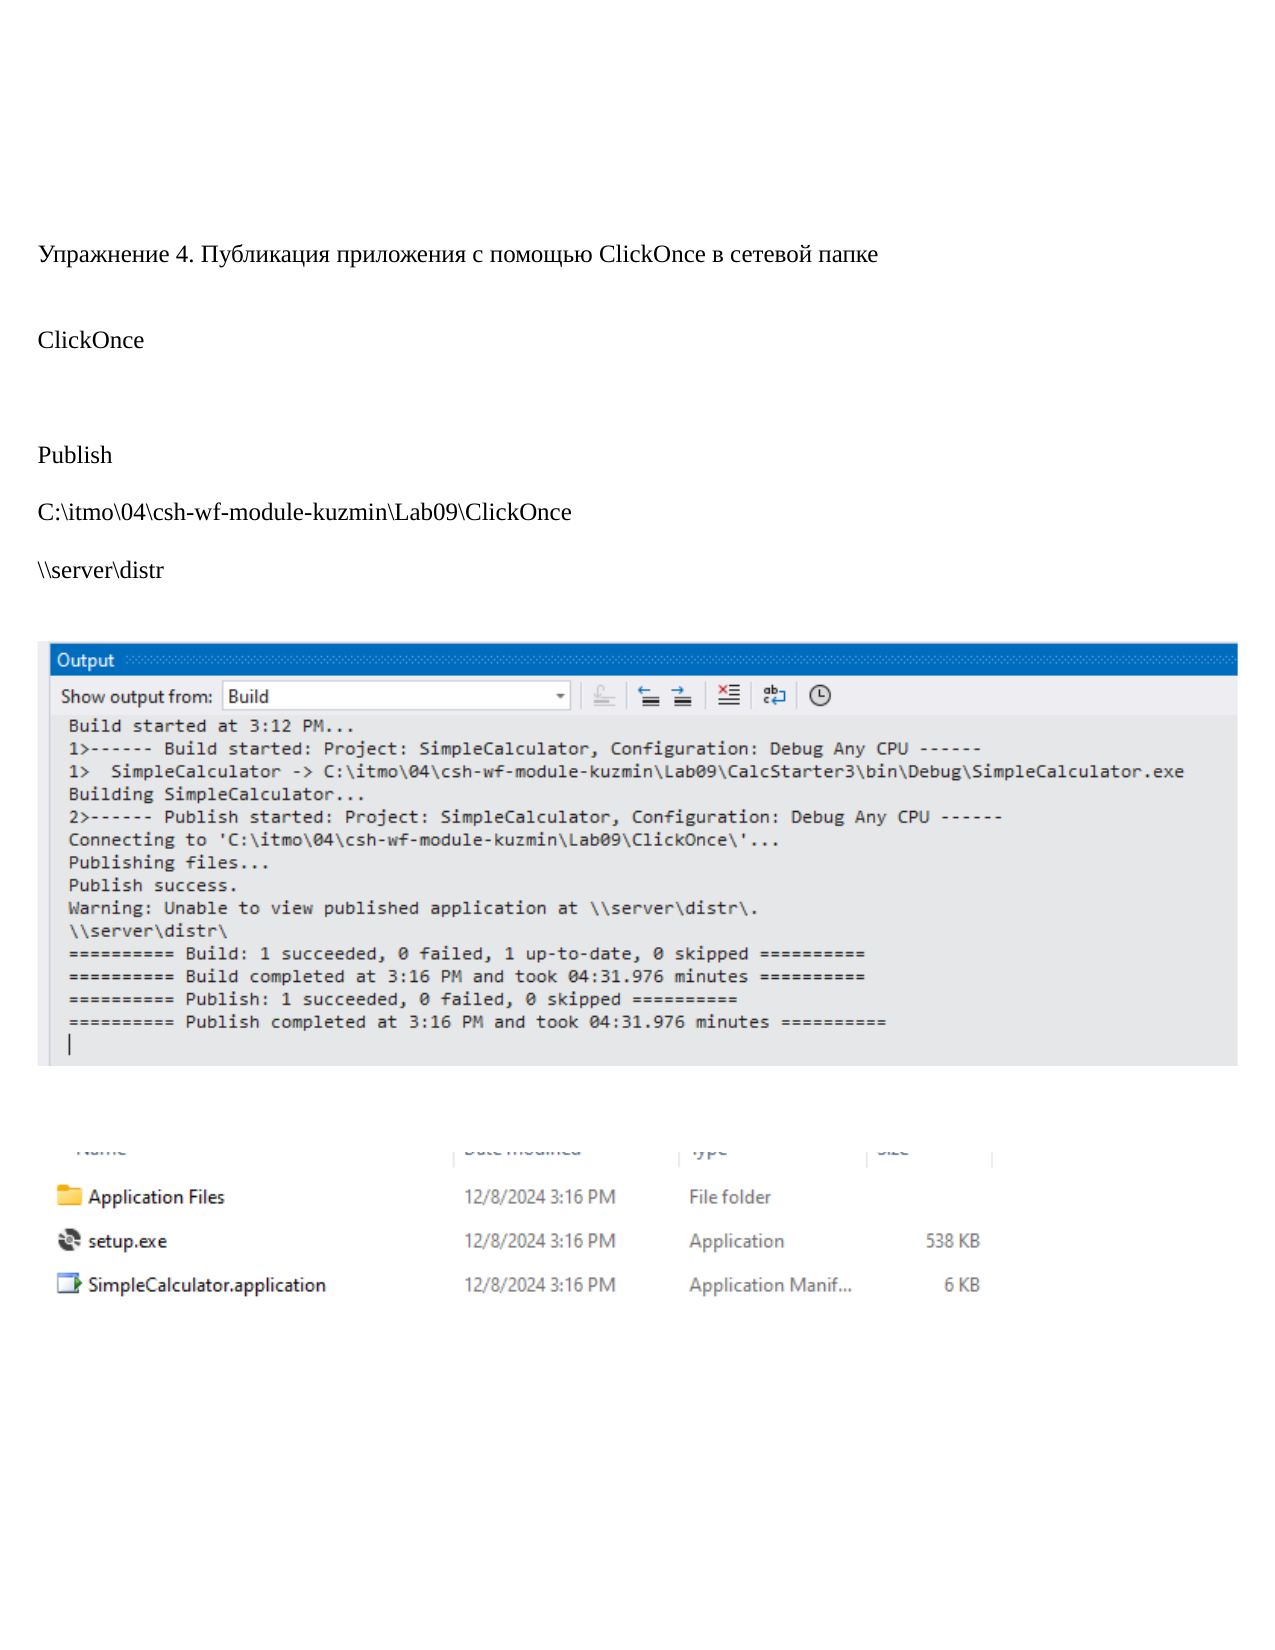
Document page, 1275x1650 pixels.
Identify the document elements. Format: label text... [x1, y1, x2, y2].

text C:\itmo\04\csh-wf-module-kuzmin\Lab09\ClickOnce [37, 497, 1237, 526]
picture [37, 1152, 1004, 1306]
text \\server\distr [37, 555, 1237, 584]
text Упражнение 4. Публикация приложения с помощью ClickOnce в сетевой папке [37, 239, 1237, 267]
text ClickOnce [37, 325, 1237, 354]
text Publish [37, 440, 1237, 469]
picture [37, 641, 1238, 1066]
